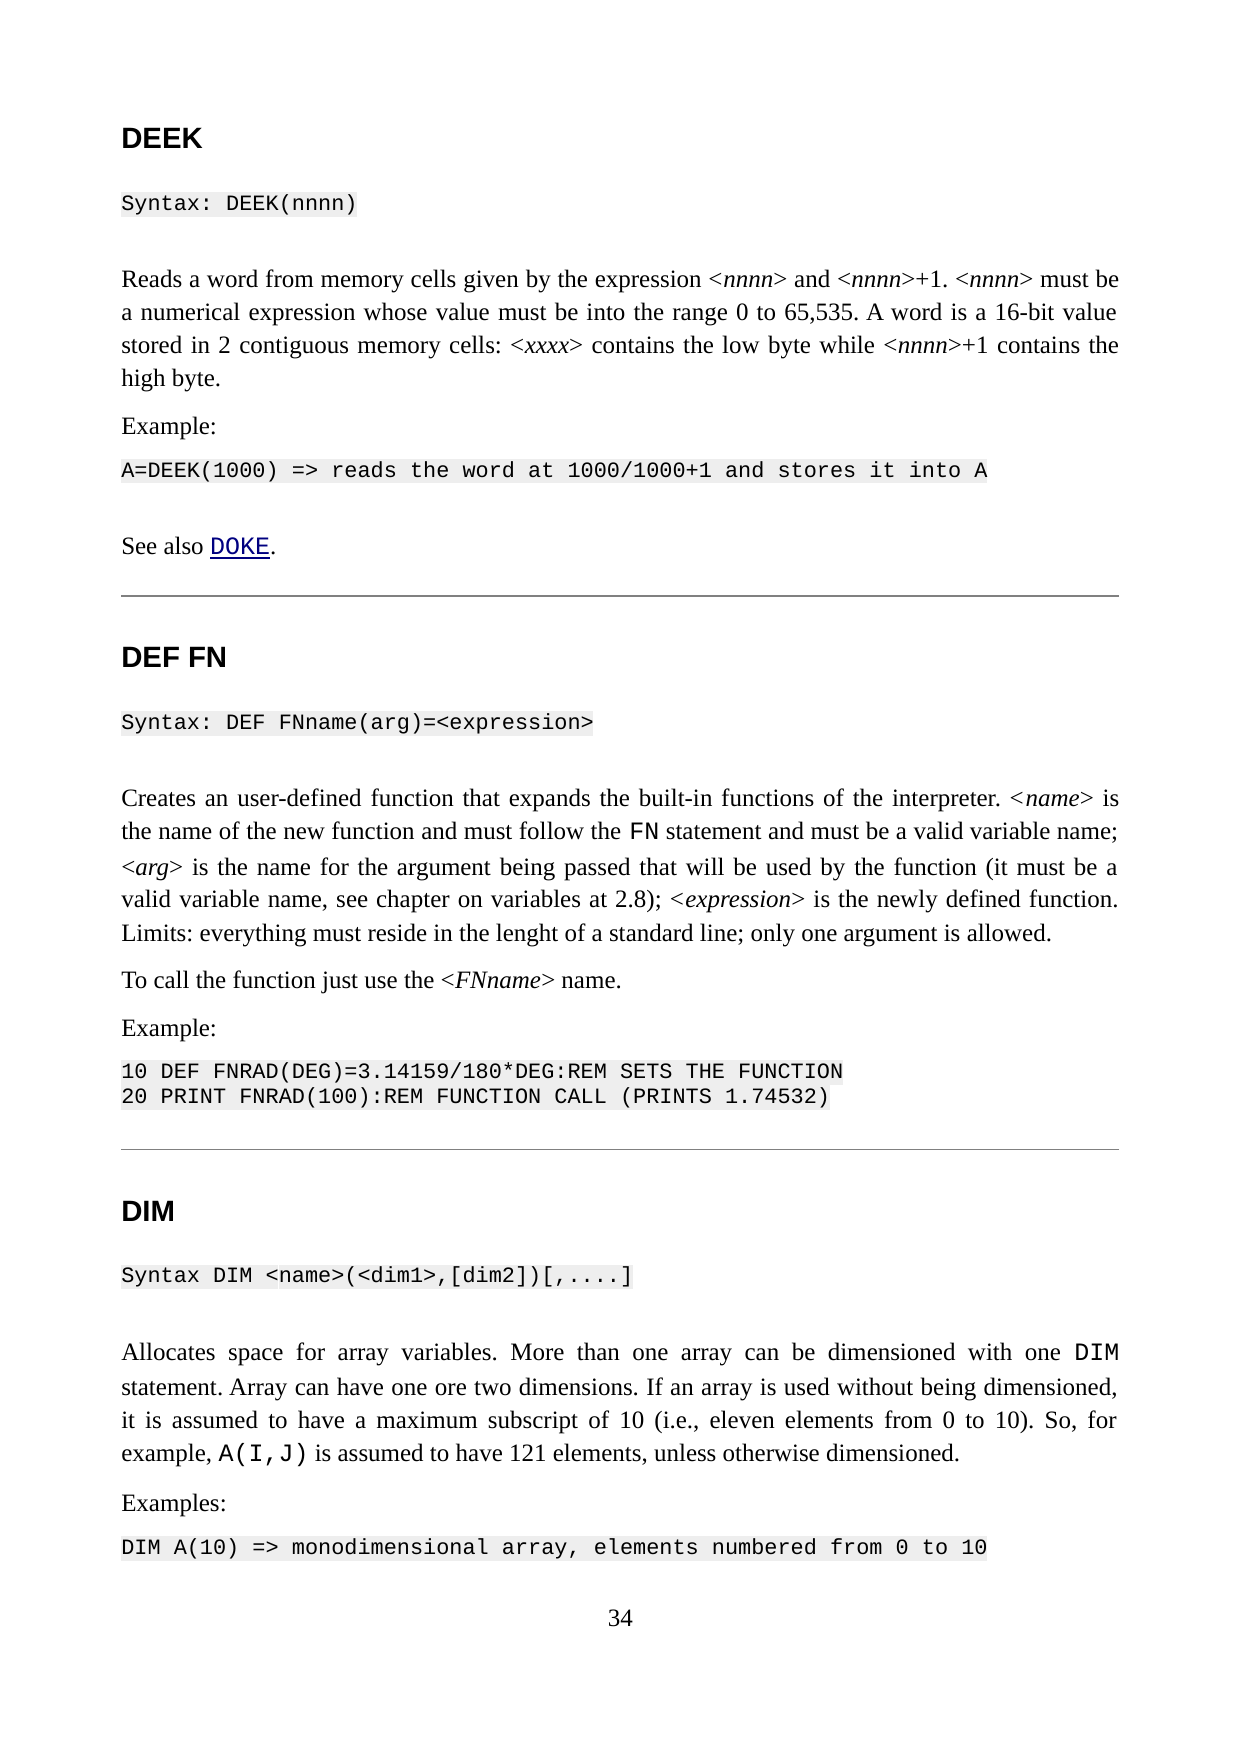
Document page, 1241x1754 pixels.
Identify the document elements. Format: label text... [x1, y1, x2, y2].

subtitle DIM [121, 1194, 1119, 1227]
text Creates an user-defined function that expands the built-in functions of the interpreter. <name> is the name of the new function and must follow the FN statement and must be a valid variable name; <arg> is the name for the argument being passed that will be used by the function (it must be a valid variable name, see chapter on variables at 2.8); <expression> is the newly defined function. Limits: everything must reside in the lenght of a standard line; only one argument is allowed. [121, 783, 1119, 946]
subtitle DEEK [121, 121, 1119, 155]
subtitle DEF FN [121, 640, 1119, 674]
text Syntax DIM <name>(<dim1>,[dim2])[,....] [370, 1265, 423, 1289]
text Syntax DIM <name>(<dim1>,[dim2])[,....] [633, 1265, 1119, 1289]
text See also DOKE. [121, 531, 1119, 562]
text Syntax: DEF FNname(arg)=<expression> [593, 711, 1119, 736]
text Syntax DIM <name>(<dim1>,[dim2])[,....] [278, 1265, 331, 1289]
text To call the function just use the <FNname> name. [121, 965, 1119, 994]
text Example: [121, 411, 1119, 440]
text A=DEEK(1000) => reads the word at 1000/1000+1 and stores it into A [987, 459, 1119, 483]
text Syntax: DEEK(nnnn) [357, 192, 1119, 217]
text Syntax: DEF FNname(arg)=<expression> [305, 711, 357, 736]
text Syntax: DEEK(nnnn) [292, 192, 344, 217]
text 20 PRINT FNRAD(100):REM FUNCTION CALL (PRINTS 1.74532) [830, 1085, 1119, 1110]
text Syntax DIM <name>(<dim1>,[dim2])[,....] [462, 1265, 515, 1289]
text Syntax: DEF FNname(arg)=<expression> [370, 711, 410, 736]
text Reads a word from memory cells given by the expression <nnnn> and <nnnn>+1. <nnnn> must be a numerical expression whose value must be into the range 0 to 65,535. A word is a 16-bit value stored in 2 contiguous memory cells: <xxxx> contains the low byte while <nnnn>+1 contains the high byte. [121, 264, 1119, 392]
text DIM A(10) => monodimensional array, elements numbered from 0 to 10 [987, 1536, 1119, 1561]
text 10 DEF FNRAD(DEG)=3.14159/180*DEG:REM SETS THE FUNCTION [843, 1060, 1119, 1085]
text Allocates space for array variables. More than one array can be dimensioned with one DIM statement. Array can have one ore two dimensions. If an array is used without being dimensioned, it is assumed to have a maximum subscript of 10 (i.e., eleven elements from 0 to 10). So, for example, A(I,J) is assumed to have 121 elements, unless otherwise dimensioned. [121, 1337, 1119, 1469]
text Examples: [121, 1488, 1119, 1517]
text Example: [121, 1013, 1119, 1042]
